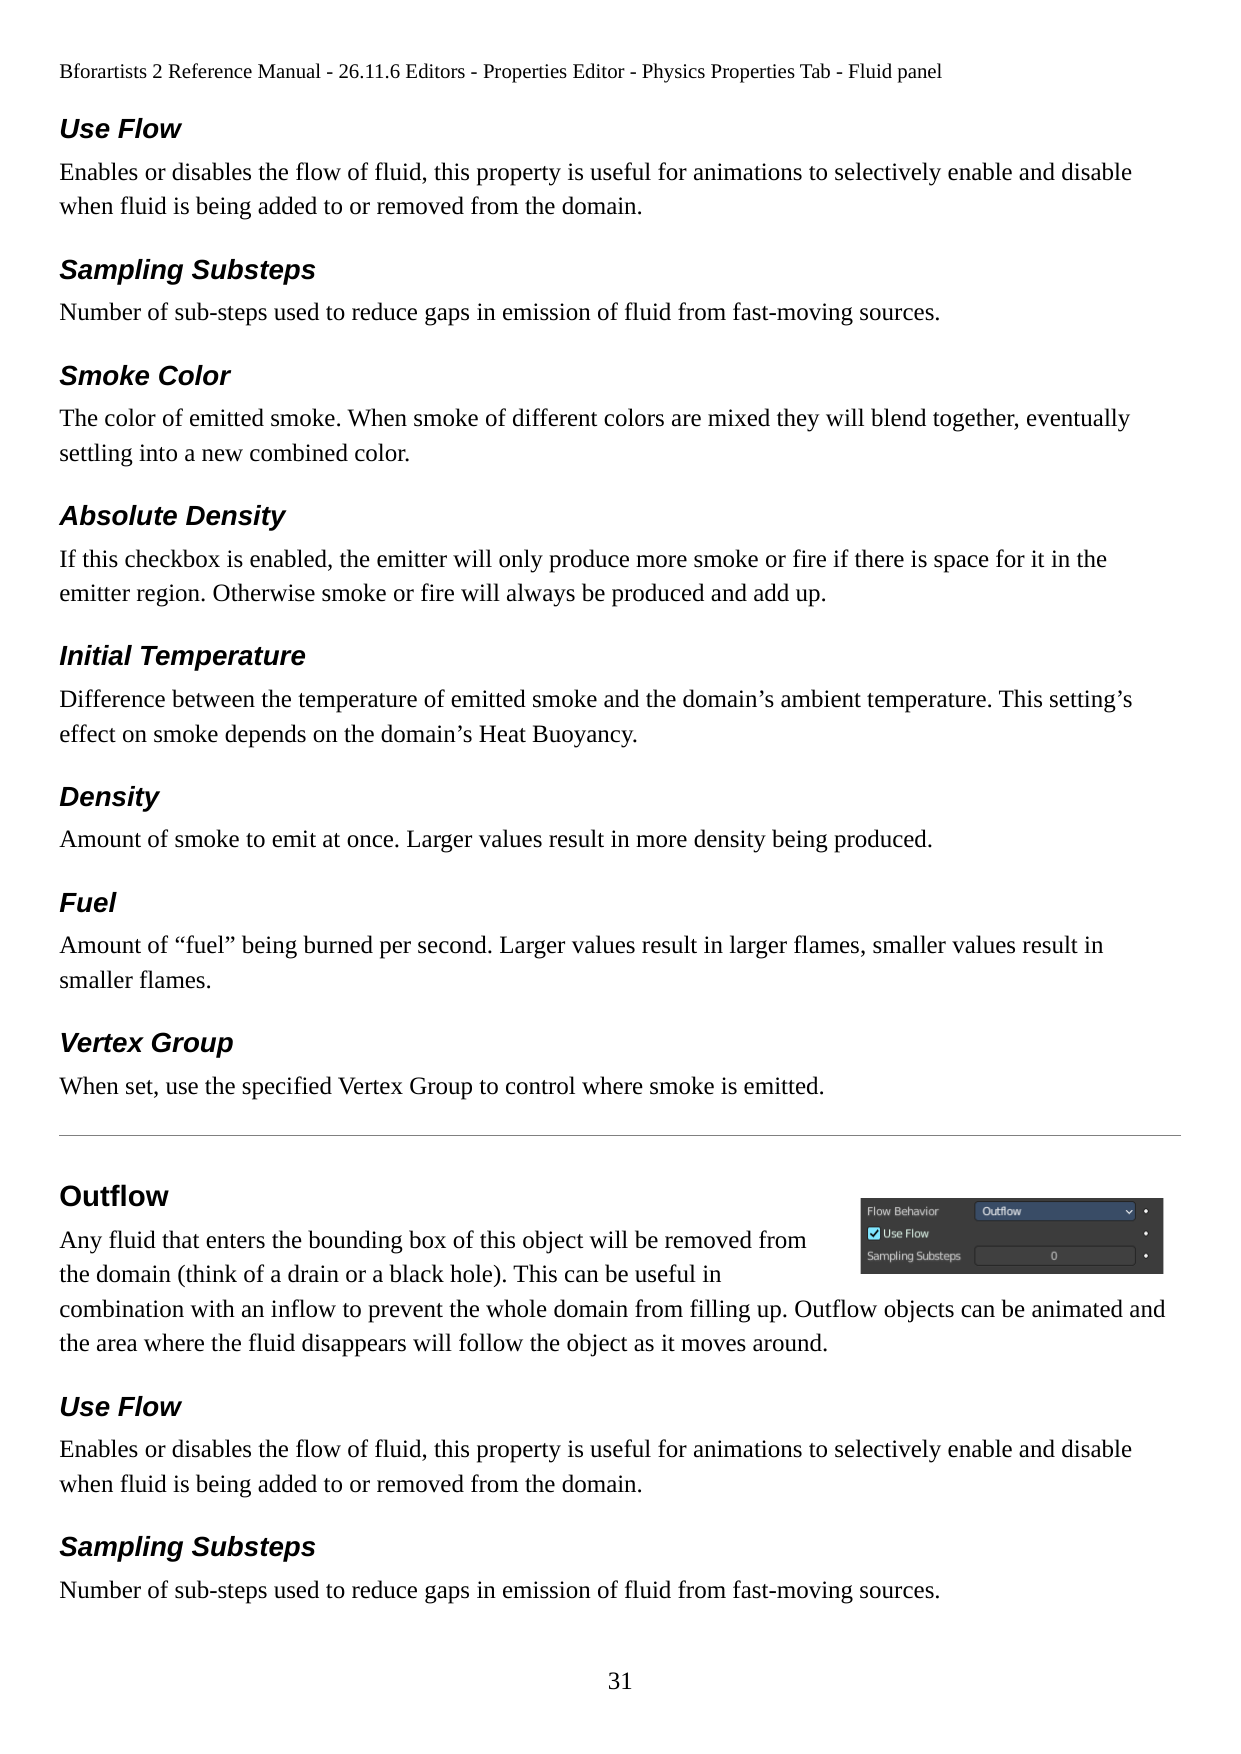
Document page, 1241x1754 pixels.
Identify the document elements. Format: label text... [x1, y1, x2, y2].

text Any fluid that enters the bounding box of this object will be removed from the domain (think of a drain or a black hole). This can be useful in combination with an inflow to prevent the whole domain from filling up. Outflow objects can be animated and the area where the fluid disappears will follow the object as it moves around. [59, 1225, 1181, 1357]
subtitle Use Flow [59, 113, 1181, 144]
subtitle Fuel [59, 886, 1181, 918]
text The color of emitted smoke. When smoke of different colors are mixed they will blend together, eventually settling into a new combined color. [59, 403, 1181, 467]
text Enables or disables the flow of fluid, this property is useful for animations to selectively enable and disable when fluid is being added to or removed from the domain. [59, 1434, 1181, 1498]
text If this checkbox is enabled, the emitter will only produce more smoke or fire if there is space for it in the emitter region. Otherwise smoke or fire will always be produced and add up. [59, 544, 1181, 607]
text Enables or disables the flow of fluid, this property is useful for animations to selectively enable and disable when fluid is being added to or removed from the domain. [59, 157, 1181, 220]
text Number of sub-steps used to reduce gaps in emission of fluid from fast-moving sources. [59, 1575, 1181, 1603]
subtitle Outflow [59, 1179, 1181, 1212]
text Number of sub-steps used to reduce gaps in emission of fluid from fast-moving sources. [59, 297, 1181, 326]
subtitle Sampling Substeps [59, 1530, 1181, 1562]
text Difference between the temperature of emitted smoke and the domain’s ambient temperature. This setting’s effect on smoke depends on the domain’s Heat Buoyancy. [59, 684, 1181, 747]
picture [860, 1198, 1164, 1274]
subtitle Smoke Color [59, 359, 1181, 391]
subtitle Sampling Substeps [59, 253, 1181, 285]
subtitle Vertex Group [59, 1027, 1181, 1058]
text Amount of “fuel” being burned per second. Larger values result in larger flames, smaller values result in smaller flames. [59, 931, 1181, 994]
subtitle Density [59, 780, 1181, 812]
subtitle Absolute Density [59, 499, 1181, 531]
text When set, use the specified Vertex Group to control where smoke is emitted. [59, 1071, 1181, 1100]
text Amount of smoke to emit at once. Larger values result in more density being produced. [59, 824, 1181, 853]
subtitle Initial Temperature [59, 640, 1181, 672]
subtitle Use Flow [59, 1390, 1181, 1422]
